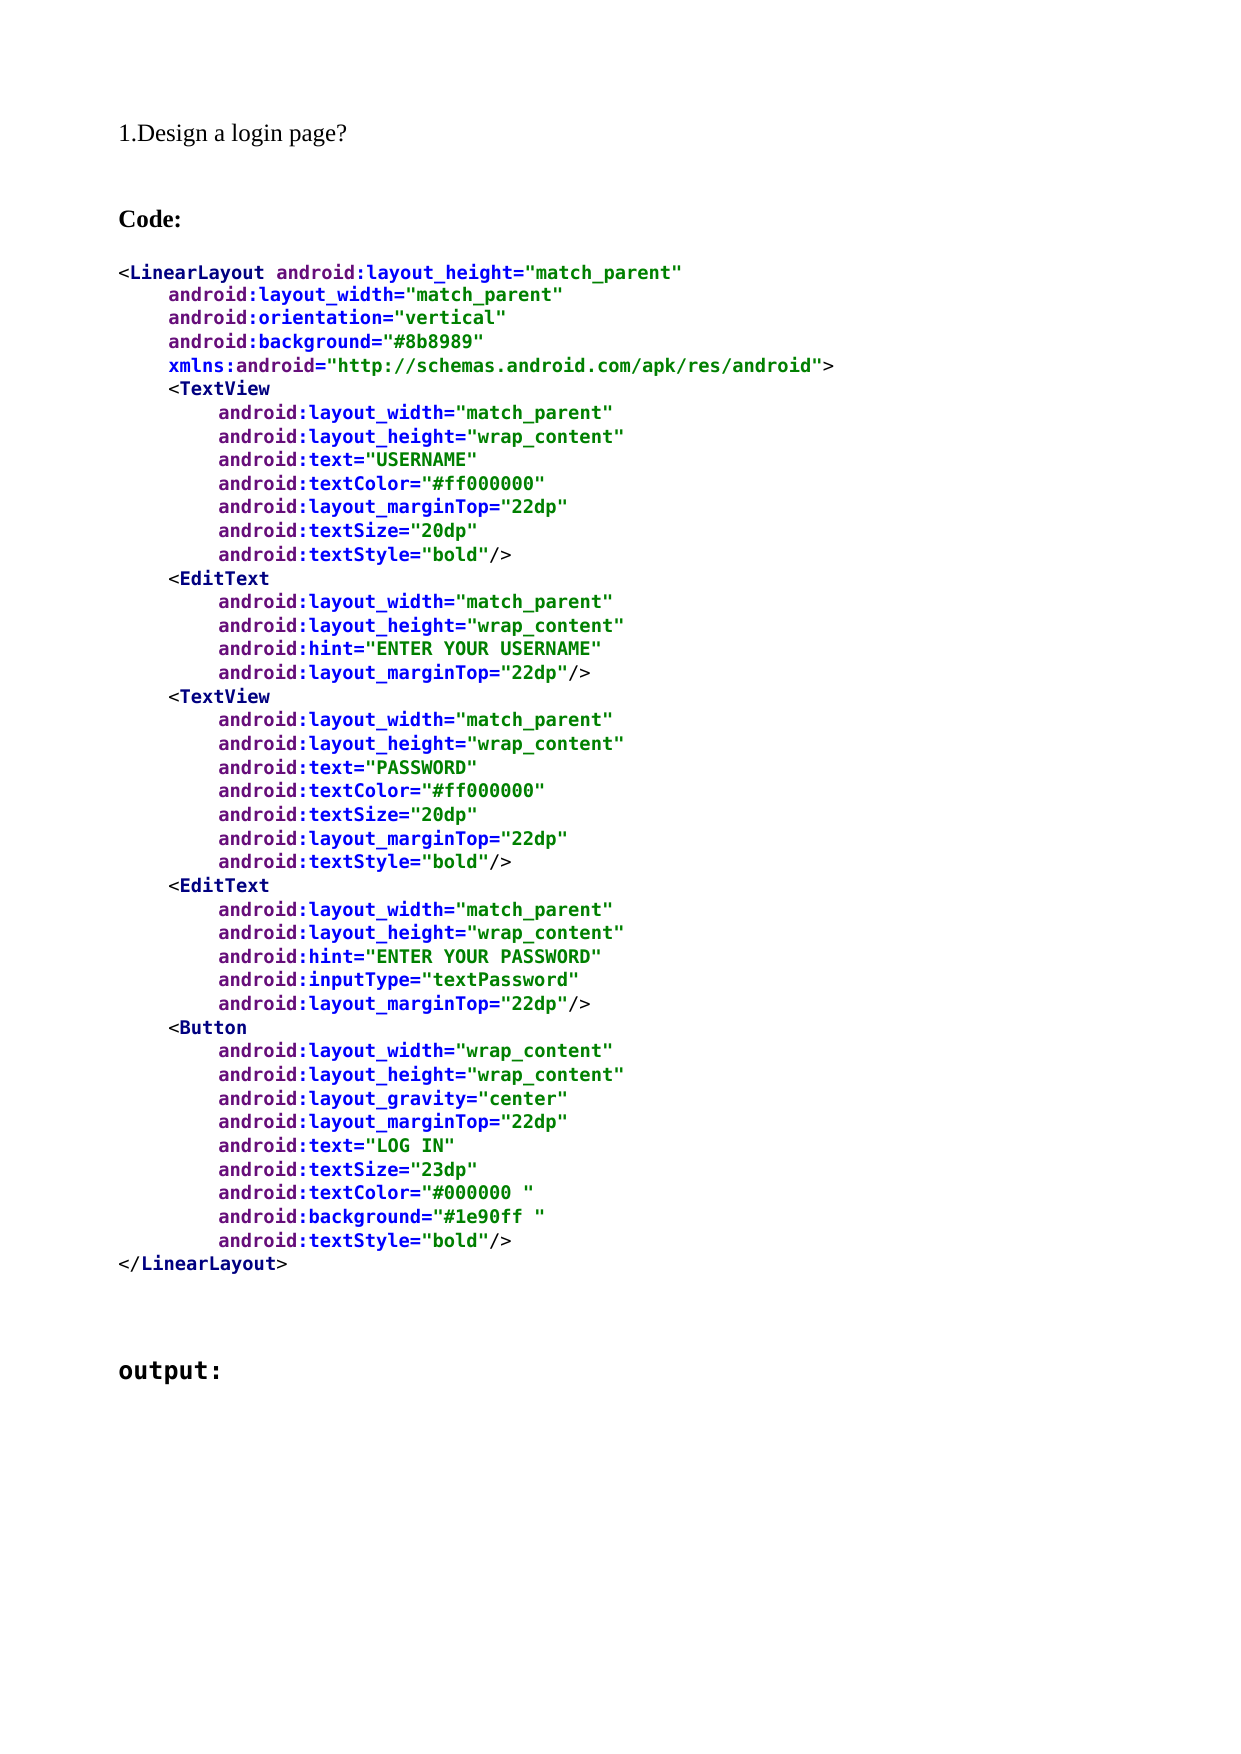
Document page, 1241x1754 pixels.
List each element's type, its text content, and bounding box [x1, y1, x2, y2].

text <LinearLayout android:layout_height="match_parent" [118, 262, 1122, 284]
text android:layout_width="match_parent" [118, 402, 1122, 426]
text android:background="#1e90ff " [118, 1206, 1122, 1229]
text android:text="USERNAME" [118, 449, 1122, 473]
text Code: [118, 204, 1122, 233]
text android:layout_width="match_parent" [118, 284, 1122, 307]
text android:layout_width="match_parent" [118, 709, 1122, 733]
text android:textSize="23dp" [118, 1159, 1122, 1182]
text android:layout_width="match_parent" [118, 591, 1122, 615]
text <TextView [118, 686, 1122, 709]
text android:orientation="vertical" [118, 307, 1122, 331]
text 1.Design a login page? [118, 118, 1122, 147]
text android:text="PASSWORD" [118, 757, 1122, 780]
text android:layout_marginTop="22dp" [118, 828, 1122, 851]
text android:layout_marginTop="22dp"/> [118, 662, 1122, 686]
text android:layout_marginTop="22dp"/> [118, 993, 1122, 1017]
text android:layout_height="wrap_content" [118, 922, 1122, 946]
text android:hint="ENTER YOUR USERNAME" [118, 638, 1122, 662]
text android:layout_height="wrap_content" [118, 615, 1122, 638]
text android:textColor="#ff000000" [118, 780, 1122, 804]
text android:textSize="20dp" [118, 804, 1122, 828]
text <TextView [118, 378, 1122, 402]
text android:textColor="#000000 " [118, 1182, 1122, 1206]
text android:hint="ENTER YOUR PASSWORD" [118, 946, 1122, 969]
text output: [118, 1356, 1122, 1385]
text android:layout_height="wrap_content" [118, 1064, 1122, 1088]
text android:textColor="#ff000000" [118, 473, 1122, 497]
text android:textStyle="bold"/> [118, 1229, 1122, 1253]
text <Button [118, 1017, 1122, 1040]
text android:textSize="20dp" [118, 520, 1122, 544]
text android:layout_marginTop="22dp" [118, 497, 1122, 520]
text android:layout_gravity="center" [118, 1088, 1122, 1111]
text android:layout_width="wrap_content" [118, 1040, 1122, 1064]
text android:layout_marginTop="22dp" [118, 1111, 1122, 1135]
text android:textStyle="bold"/> [118, 544, 1122, 567]
text <EditText [118, 875, 1122, 898]
text android:text="LOG IN" [118, 1135, 1122, 1159]
text android:layout_width="match_parent" [118, 898, 1122, 922]
text android:textStyle="bold"/> [118, 851, 1122, 875]
text android:inputType="textPassword" [118, 969, 1122, 993]
text xmlns:android="http://schemas.android.com/apk/res/android"> [118, 355, 1122, 378]
text <EditText [118, 567, 1122, 591]
text </LinearLayout> [118, 1253, 1122, 1275]
text android:background="#8b8989" [118, 331, 1122, 355]
text android:layout_height="wrap_content" [118, 426, 1122, 449]
text android:layout_height="wrap_content" [118, 733, 1122, 757]
